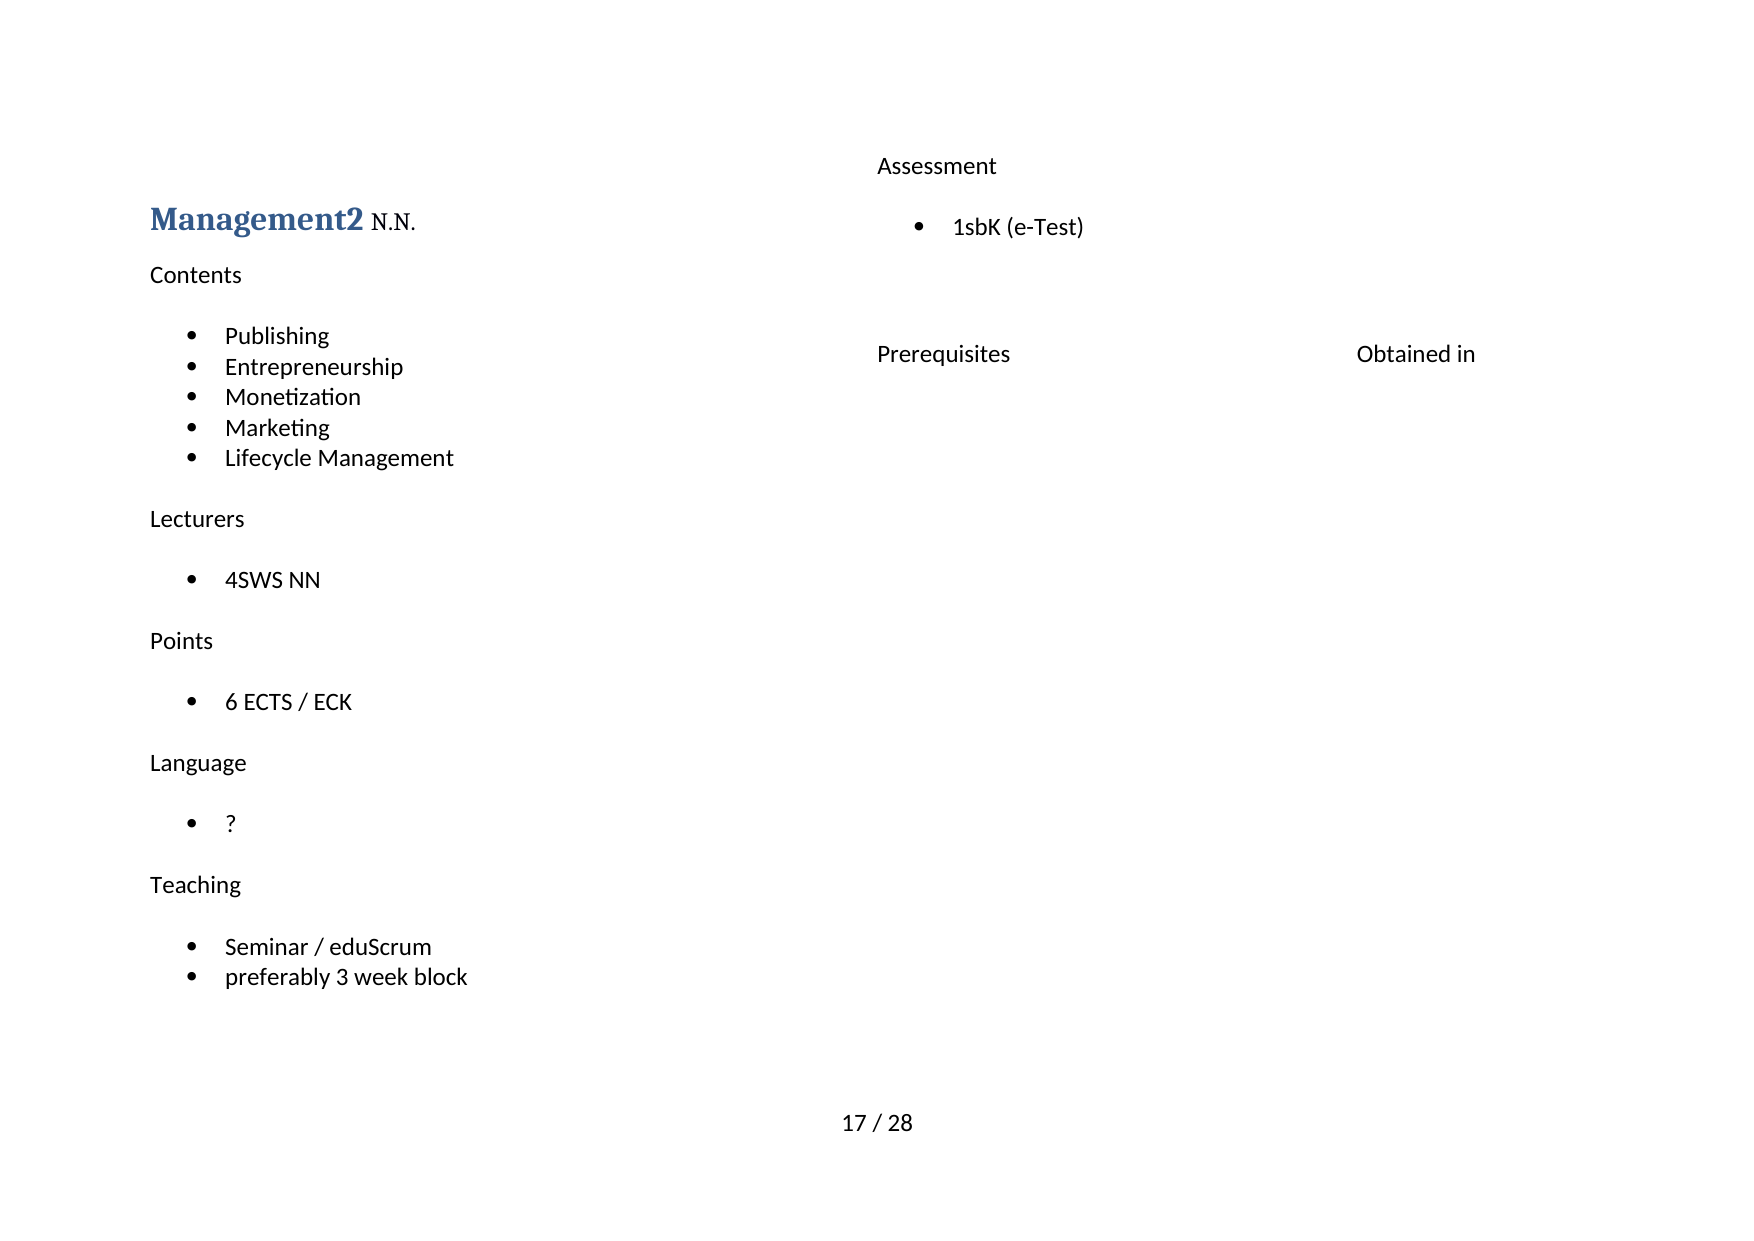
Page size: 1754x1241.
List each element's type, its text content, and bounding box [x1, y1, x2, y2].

subtitle Management2 N.N. [150, 200, 877, 238]
text Assessment [877, 150, 1604, 181]
list Monetization [187, 381, 877, 412]
text Language [150, 747, 877, 778]
list Seminar / eduScrum [187, 931, 877, 961]
list preferably 3 week block [187, 961, 877, 992]
text Teaching [150, 869, 877, 900]
list 6 ECTS / ECK [187, 686, 877, 717]
list Marketing [187, 412, 877, 442]
text Lecturers [150, 503, 877, 534]
list 4SWS NN [187, 564, 877, 595]
list Entrepreneurship [187, 351, 877, 381]
table_header Obtained in [1352, 333, 1754, 373]
table_header Prerequisites [877, 333, 1352, 373]
text Contents [150, 259, 877, 290]
list Lifecycle Management [187, 442, 877, 473]
list 1sbK (e-Test) [914, 211, 1604, 242]
text Points [150, 625, 877, 656]
list Publishing [187, 320, 877, 351]
list ? [187, 808, 877, 839]
